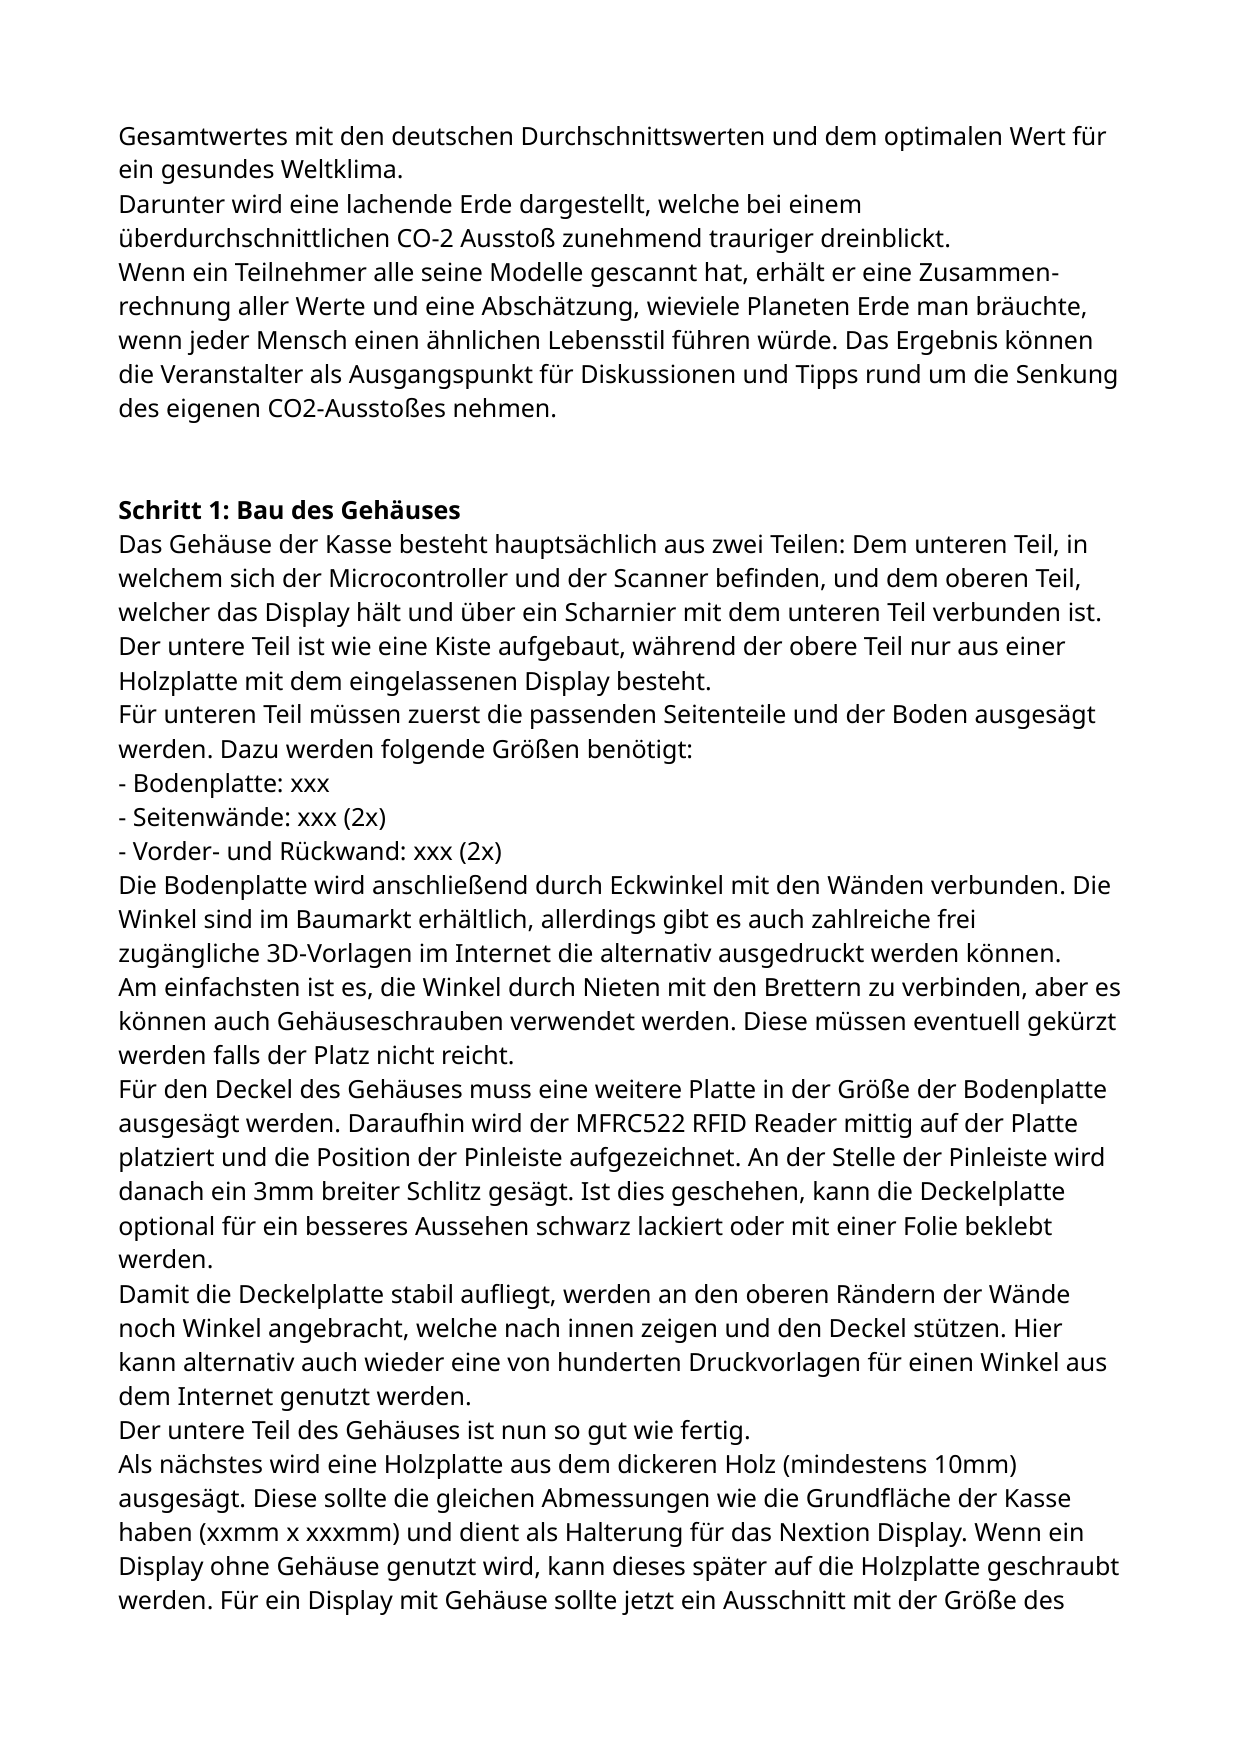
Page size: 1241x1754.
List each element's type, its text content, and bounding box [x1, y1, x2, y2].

text Der untere Teil des Gehäuses ist nun so gut wie fertig. [118, 1412, 1122, 1447]
text Der untere Teil ist wie eine Kiste aufgebaut, während der obere Teil nur aus einer Holzplatte mit dem eingelassenen Display besteht. [118, 629, 1122, 697]
text - Seitenwände: xxx (2x) [118, 799, 1122, 833]
text Für unteren Teil müssen zuerst die passenden Seitenteile und der Boden ausgesägt werden. Dazu werden folgende Größen benötigt: [118, 697, 1122, 765]
text - Vorder- und Rückwand: xxx (2x) [118, 833, 1122, 867]
text Gesamtwertes mit den deutschen Durchschnittswerten und dem optimalen Wert für ein gesundes Weltklima. [118, 118, 1122, 186]
text Die Bodenplatte wird anschließend durch Eckwinkel mit den Wänden verbunden. Die Winkel sind im Baumarkt erhältlich, allerdings gibt es auch zahlreiche frei zugängliche 3D-Vorlagen im Internet die alternativ ausgedruckt werden können. [118, 867, 1122, 970]
text Für den Deckel des Gehäuses muss eine weitere Platte in der Größe der Bodenplatte ausgesägt werden. Daraufhin wird der MFRC522 RFID Reader mittig auf der Platte platziert und die Position der Pinleiste aufgezeichnet. An der Stelle der Pinleiste wird danach ein 3mm breiter Schlitz gesägt. Ist dies geschehen, kann die Deckelplatte optional für ein besseres Aussehen schwarz lackiert oder mit einer Folie beklebt werden. [118, 1072, 1122, 1276]
text Am einfachsten ist es, die Winkel durch Nieten mit den Brettern zu verbinden, aber es können auch Gehäuseschrauben verwendet werden. Diese müssen eventuell gekürzt werden falls der Platz nicht reicht. [118, 970, 1122, 1072]
text Das Gehäuse der Kasse besteht hauptsächlich aus zwei Teilen: Dem unteren Teil, in welchem sich der Microcontroller und der Scanner befinden, und dem oberen Teil, welcher das Display hält und über ein Scharnier mit dem unteren Teil verbunden ist. [118, 527, 1122, 629]
text Als nächstes wird eine Holzplatte aus dem dickeren Holz (mindestens 10mm) ausgesägt. Diese sollte die gleichen Abmessungen wie die Grundfläche der Kasse haben (xxmm x xxxmm) und dient als Halterung für das Nextion Display. Wenn ein Display ohne Gehäuse genutzt wird, kann dieses später auf die Holzplatte geschraubt werden. Für ein Display mit Gehäuse sollte jetzt ein Ausschnitt mit der Größe des [118, 1447, 1122, 1617]
text Damit die Deckelplatte stabil aufliegt, werden an den oberen Rändern der Wände noch Winkel angebracht, welche nach innen zeigen und den Deckel stützen. Hier kann alternativ auch wieder eine von hunderten Druckvorlagen für einen Winkel aus dem Internet genutzt werden. [118, 1276, 1122, 1412]
text - Bodenplatte: xxx [118, 765, 1122, 799]
text Wenn ein Teilnehmer alle seine Modelle gescannt hat, erhält er eine Zusammen­rechnung aller Werte und eine Abschätzung, wieviele Planeten Erde man bräuchte, wenn jeder Mensch einen ähnlichen Lebensstil führen würde. Das Ergebnis können die Veranstalter als Ausgangspunkt für Diskussionen und Tipps rund um die Senkung des eigenen CO2-Ausstoßes nehmen. [118, 254, 1122, 425]
text Schritt 1: Bau des Gehäuses [118, 493, 1122, 527]
text Darunter wird eine lachende Erde dargestellt, welche bei einem überdurchschnittlichen CO-2 Ausstoß zunehmend trauriger dreinblickt. [118, 186, 1122, 254]
